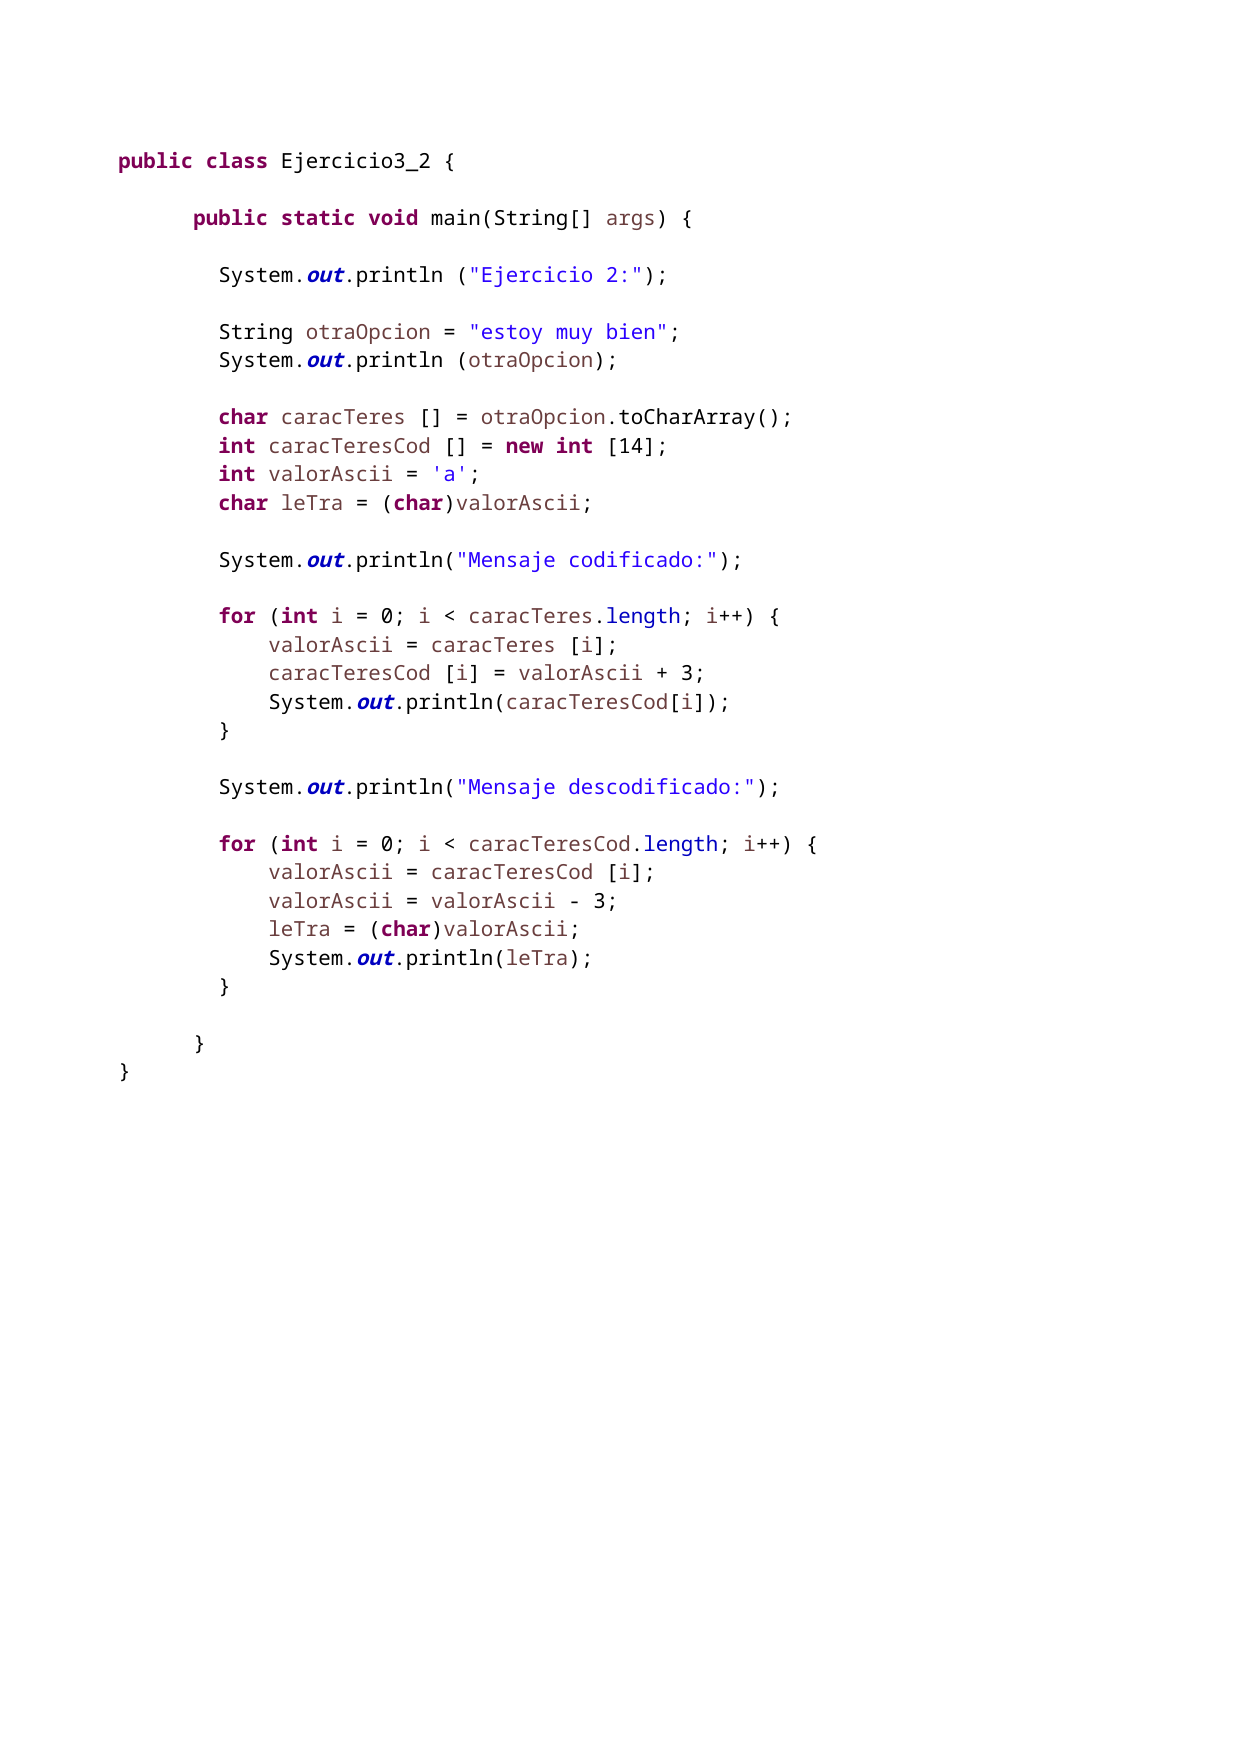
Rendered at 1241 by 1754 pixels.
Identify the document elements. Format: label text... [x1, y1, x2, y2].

text } [118, 971, 1122, 1000]
text valorAscii = caracTeres [i]; [118, 630, 1122, 658]
text leTra = (char)valorAscii; [118, 914, 1122, 943]
text for (int i = 0; i < caracTeresCod.length; i++) { [118, 829, 1122, 857]
text } [118, 715, 1122, 744]
text public static void main(String[] args) { [118, 203, 1122, 232]
text } [118, 1028, 1122, 1057]
text System.out.println(leTra); [118, 943, 1122, 971]
text valorAscii = caracTeresCod [i]; [118, 857, 1122, 886]
text int caracTeresCod [] = new int [14]; [118, 431, 1122, 459]
text System.out.println (otraOpcion); [118, 346, 1122, 374]
text char caracTeres [] = otraOpcion.toCharArray(); [118, 402, 1122, 431]
text int valorAscii = 'a'; [118, 459, 1122, 488]
text valorAscii = valorAscii - 3; [118, 886, 1122, 914]
text for (int i = 0; i < caracTeres.length; i++) { [118, 602, 1122, 630]
text char leTra = (char)valorAscii; [118, 488, 1122, 516]
text System.out.println(caracTeresCod[i]); [118, 687, 1122, 715]
text } [118, 1057, 1122, 1085]
text System.out.println("Mensaje descodificado:"); [118, 772, 1122, 801]
text caracTeresCod [i] = valorAscii + 3; [118, 658, 1122, 687]
text System.out.println("Mensaje codificado:"); [118, 545, 1122, 573]
text System.out.println ("Ejercicio 2:"); [118, 260, 1122, 289]
text String otraOpcion = "estoy muy bien"; [118, 317, 1122, 346]
text public class Ejercicio3_2 { [118, 147, 1122, 175]
